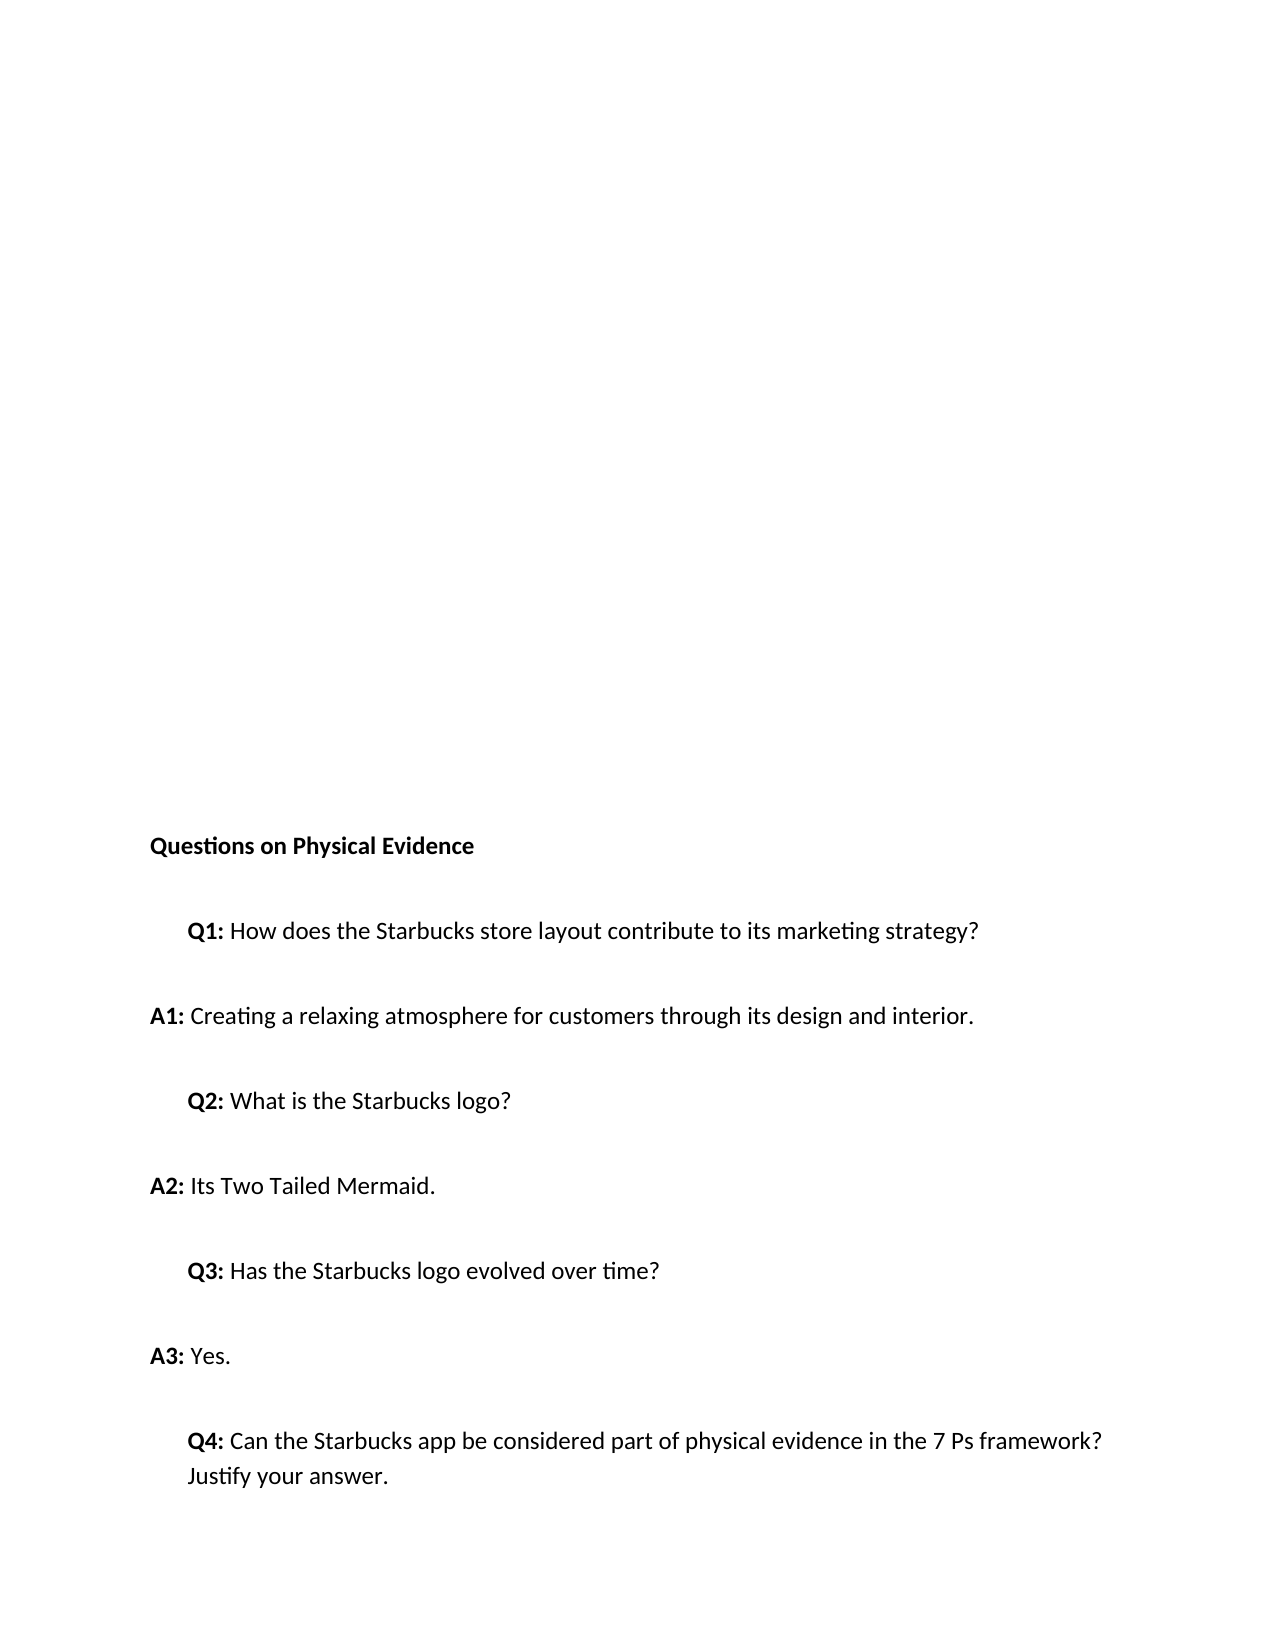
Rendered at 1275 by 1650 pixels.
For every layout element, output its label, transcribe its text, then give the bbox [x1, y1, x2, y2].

text A3: Yes. [150, 1340, 1125, 1371]
text Q2: What is the Starbucks logo? [187, 1085, 1125, 1116]
text Q3: Has the Starbucks logo evolved over time? [187, 1255, 1125, 1286]
text A2: Its Two Tailed Mermaid. [150, 1170, 1125, 1201]
text Questions on Physical Evidence [150, 830, 1125, 861]
text Q1: How does the Starbucks store layout contribute to its marketing strategy? [187, 915, 1125, 946]
text Q4: Can the Starbucks app be considered part of physical evidence in the 7 Ps framework? Justify your answer. [187, 1425, 1125, 1491]
text A1: Creating a relaxing atmosphere for customers through its design and interior. [150, 1000, 1125, 1031]
